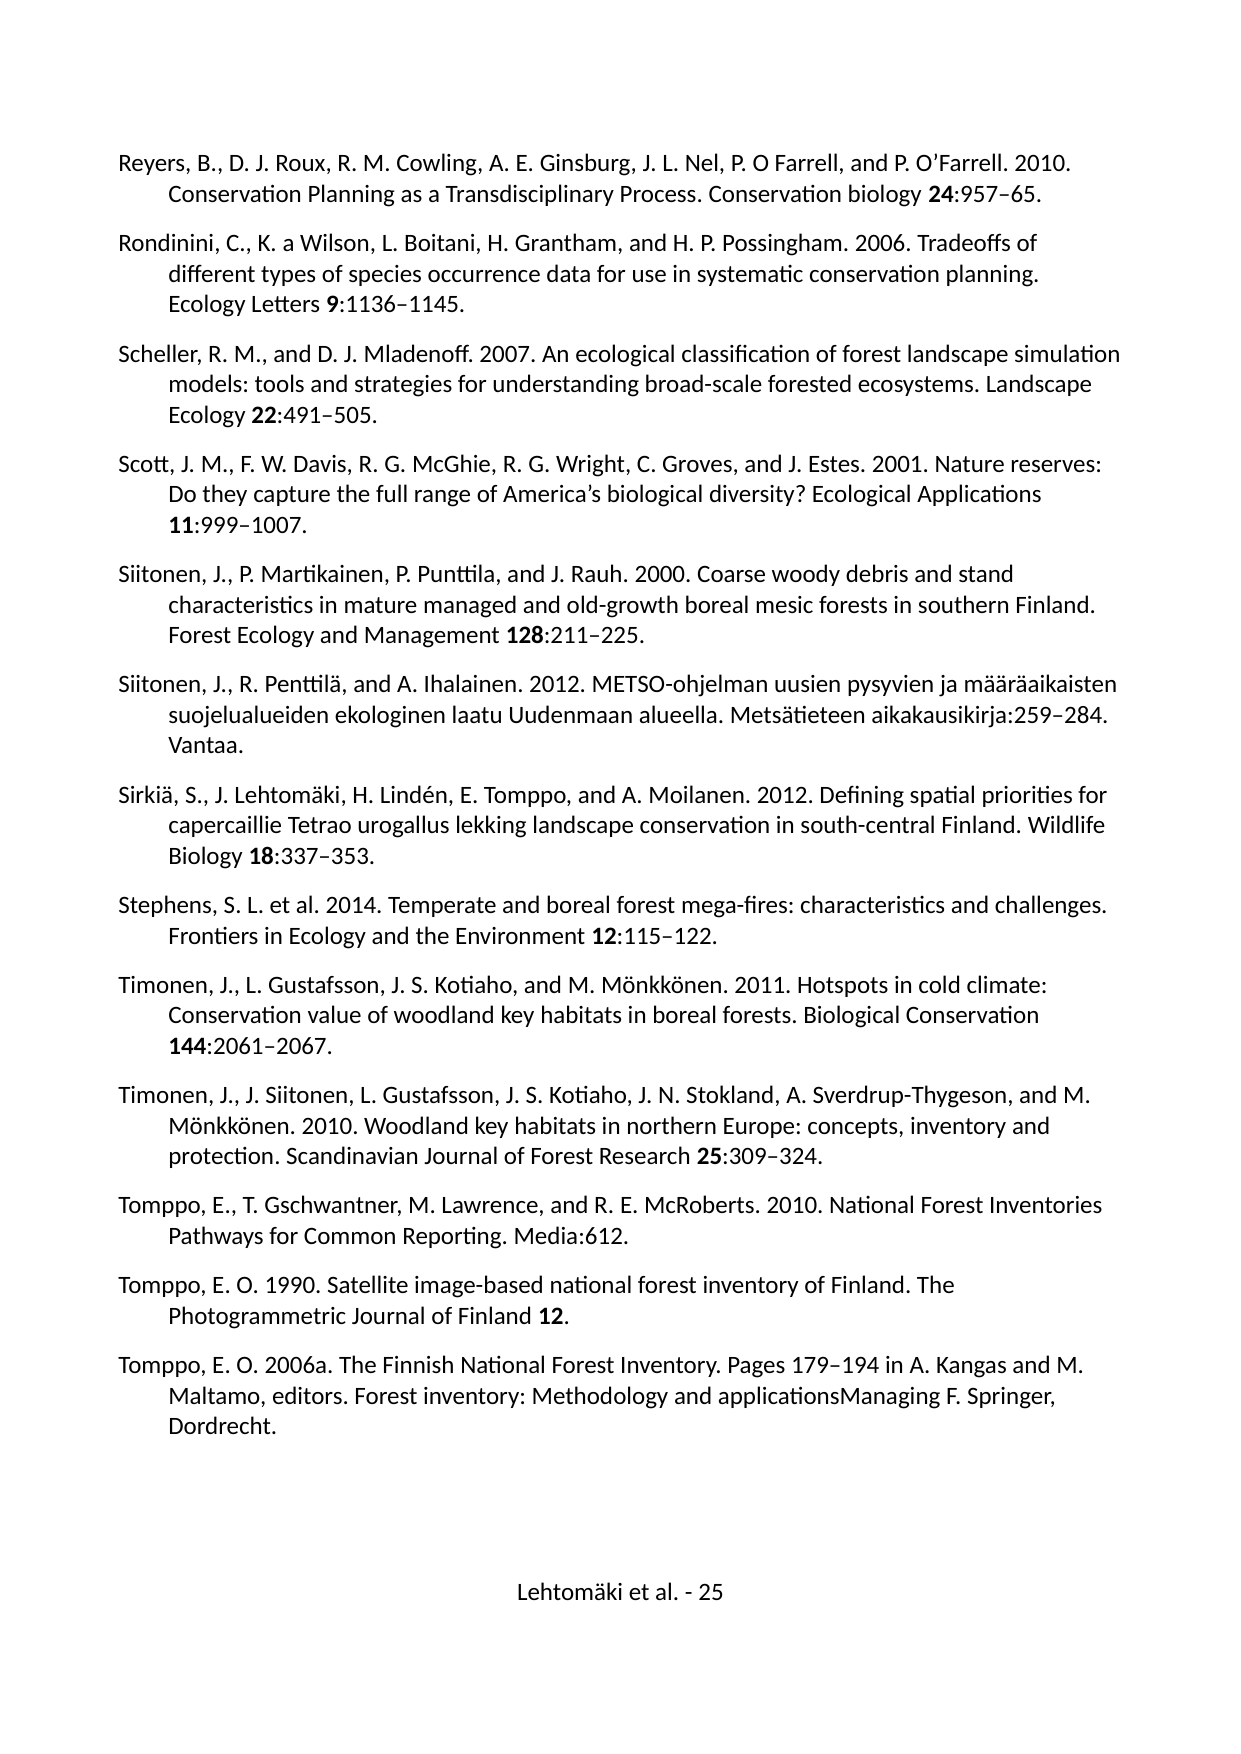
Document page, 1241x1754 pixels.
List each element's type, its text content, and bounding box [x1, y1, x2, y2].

text Scott, J. M., F. W. Davis, R. G. McGhie, R. G. Wright, C. Groves, and J. Estes. 2001. Nature reserves: Do they capture the full range of America’s biological diversity? Ecological Applications 11:999–1007. [118, 448, 1122, 539]
text Sirkiä, S., J. Lehtomäki, H. Lindén, E. Tomppo, and A. Moilanen. 2012. Defining spatial priorities for capercaillie Tetrao urogallus lekking landscape conservation in south-central Finland. Wildlife Biology 18:337–353. [118, 779, 1122, 871]
text Timonen, J., J. Siitonen, L. Gustafsson, J. S. Kotiaho, J. N. Stokland, A. Sverdrup-Thygeson, and M. Mönkkönen. 2010. Woodland key habitats in northern Europe: concepts, inventory and protection. Scandinavian Journal of Forest Research 25:309–324. [118, 1079, 1122, 1171]
text Stephens, S. L. et al. 2014. Temperate and boreal forest mega-fires: characteristics and challenges. Frontiers in Ecology and the Environment 12:115–122. [118, 889, 1122, 950]
text Rondinini, C., K. a Wilson, L. Boitani, H. Grantham, and H. P. Possingham. 2006. Tradeoffs of different types of species occurrence data for use in systematic conservation planning. Ecology Letters 9:1136–1145. [118, 227, 1122, 319]
text Siitonen, J., P. Martikainen, P. Punttila, and J. Rauh. 2000. Coarse woody debris and stand characteristics in mature managed and old-growth boreal mesic forests in southern Finland. Forest Ecology and Management 128:211–225. [118, 558, 1122, 650]
text Tomppo, E., T. Gschwantner, M. Lawrence, and R. E. McRoberts. 2010. National Forest Inventories Pathways for Common Reporting. Media:612. [118, 1190, 1122, 1251]
text Scheller, R. M., and D. J. Mladenoff. 2007. An ecological classification of forest landscape simulation models: tools and strategies for understanding broad-scale forested ecosystems. Landscape Ecology 22:491–505. [118, 338, 1122, 429]
text Tomppo, E. O. 1990. Satellite image-based national forest inventory of Finland. The Photogrammetric Journal of Finland 12. [118, 1269, 1122, 1331]
text Siitonen, J., R. Penttilä, and A. Ihalainen. 2012. METSO-ohjelman uusien pysyvien ja määräaikaisten suojelualueiden ekologinen laatu Uudenmaan alueella. Metsätieteen aikakausikirja:259–284. Vantaa. [118, 669, 1122, 760]
text Timonen, J., L. Gustafsson, J. S. Kotiaho, and M. Mönkkönen. 2011. Hotspots in cold climate: Conservation value of woodland key habitats in boreal forests. Biological Conservation 144:2061–2067. [118, 969, 1122, 1061]
text Tomppo, E. O. 2006a. The Finnish National Forest Inventory. Pages 179–194 in A. Kangas and M. Maltamo, editors. Forest inventory: Methodology and applicationsManaging F. Springer, Dordrecht. [118, 1349, 1122, 1441]
text Reyers, B., D. J. Roux, R. M. Cowling, A. E. Ginsburg, J. L. Nel, P. O Farrell, and P. O’Farrell. 2010. Conservation Planning as a Transdisciplinary Process. Conservation biology 24:957–65. [118, 148, 1122, 209]
